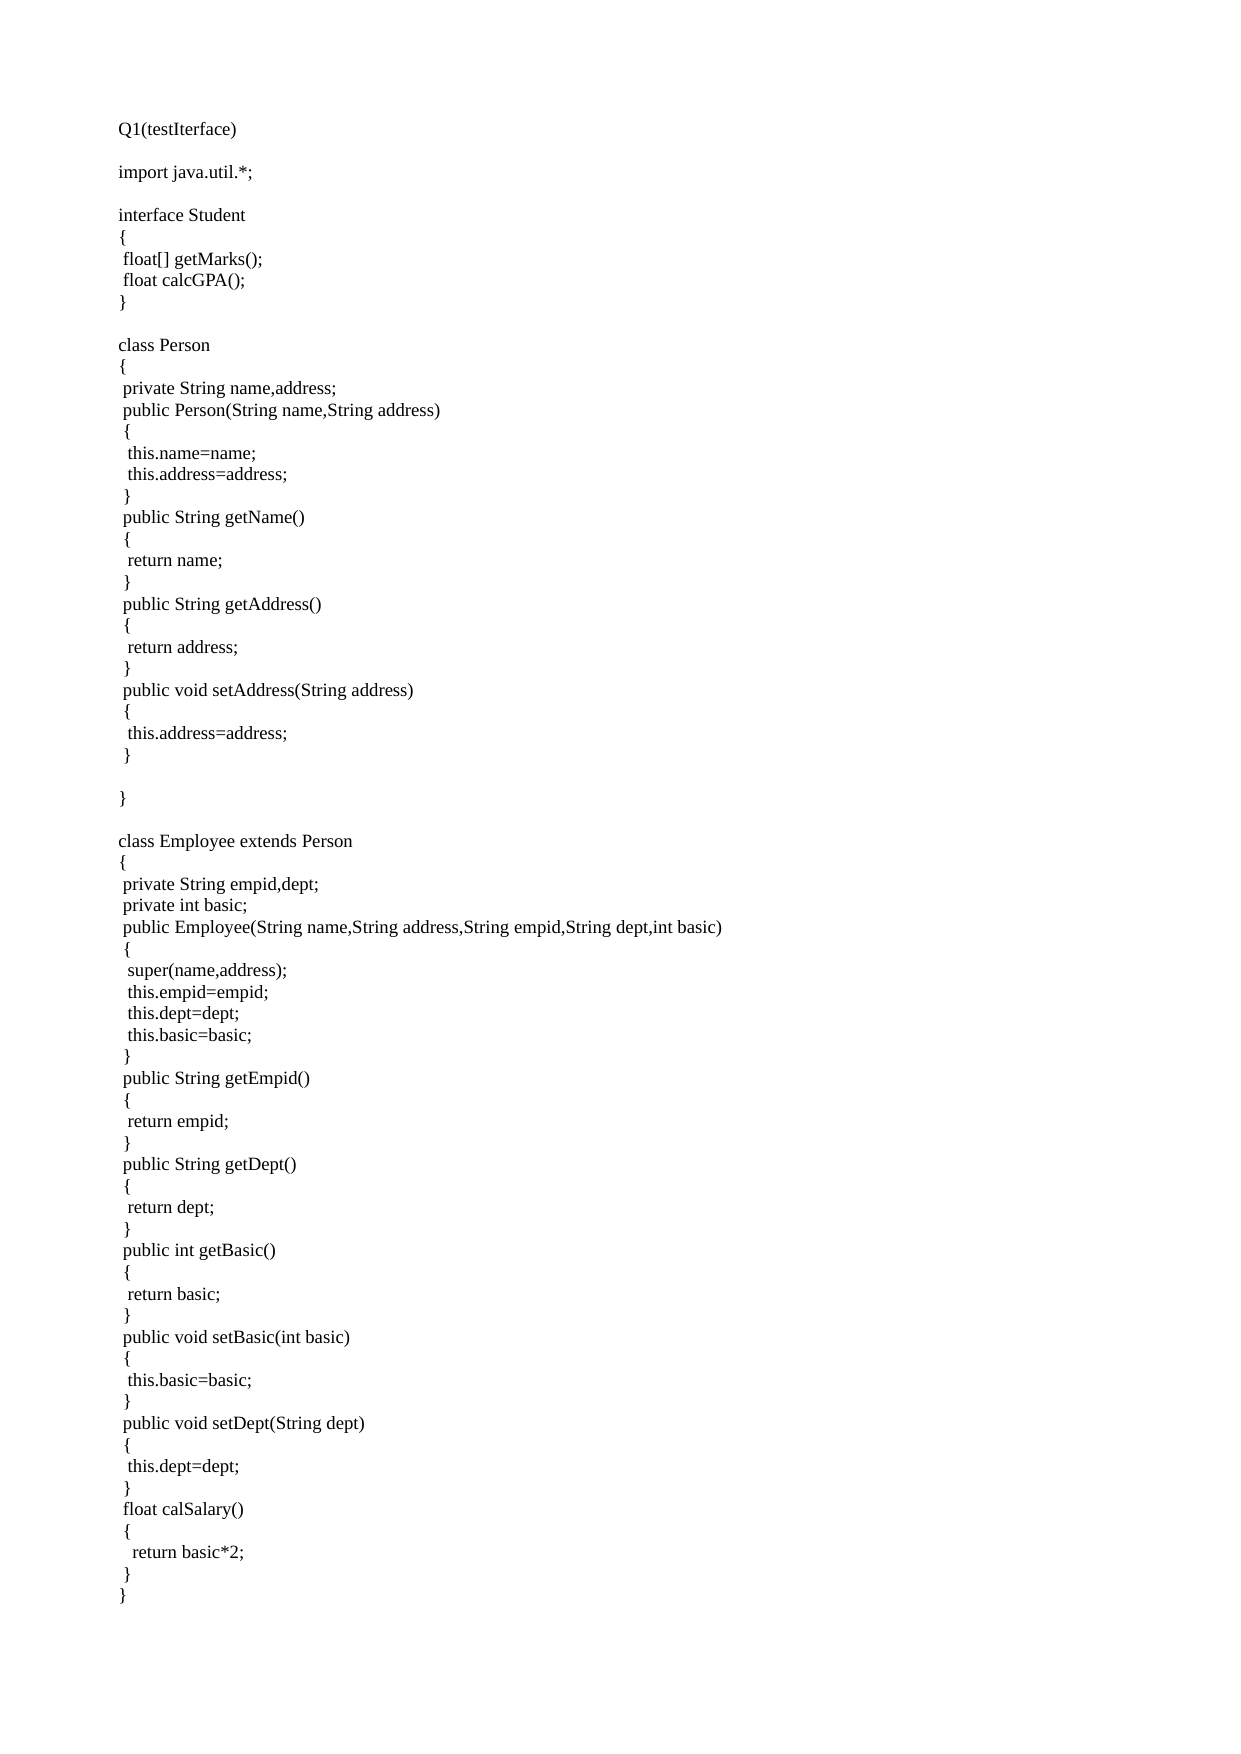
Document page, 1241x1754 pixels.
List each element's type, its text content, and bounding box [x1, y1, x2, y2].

text this.name=name; [118, 442, 1122, 463]
text { [118, 355, 1122, 377]
text this.address=address; [118, 463, 1122, 485]
text public void setBasic(int basic) [118, 1326, 1122, 1347]
text private int basic; [118, 894, 1122, 916]
text this.basic=basic; [118, 1369, 1122, 1390]
text public String getEmpid() [118, 1067, 1122, 1088]
text { [118, 1433, 1122, 1455]
text public Employee(String name,String address,String empid,String dept,int basic) [118, 916, 1122, 937]
text public Person(String name,String address) [118, 398, 1122, 420]
text } [118, 1390, 1122, 1412]
text { [118, 226, 1122, 247]
text interface Student [118, 204, 1122, 226]
text return name; [118, 549, 1122, 571]
text } [118, 1218, 1122, 1239]
text } [118, 1563, 1122, 1584]
text import java.util.*; [118, 161, 1122, 183]
text return dept; [118, 1196, 1122, 1218]
text this.address=address; [118, 722, 1122, 743]
text this.basic=basic; [118, 1024, 1122, 1045]
text { [118, 851, 1122, 873]
text public void setDept(String dept) [118, 1412, 1122, 1433]
text { [118, 1175, 1122, 1196]
text this.dept=dept; [118, 1455, 1122, 1477]
text } [118, 657, 1122, 679]
text } [118, 1477, 1122, 1498]
text return empid; [118, 1110, 1122, 1132]
text } [118, 743, 1122, 765]
text this.dept=dept; [118, 1002, 1122, 1024]
text { [118, 614, 1122, 636]
text } [118, 291, 1122, 312]
text private String name,address; [118, 377, 1122, 398]
text } [118, 571, 1122, 592]
text return address; [118, 636, 1122, 657]
text { [118, 1261, 1122, 1282]
text public String getName() [118, 506, 1122, 528]
text class Employee extends Person [118, 830, 1122, 851]
text } [118, 787, 1122, 808]
text public int getBasic() [118, 1239, 1122, 1261]
text { [118, 700, 1122, 722]
text } [118, 1304, 1122, 1326]
text Q1(testIterface) [118, 118, 1122, 140]
text { [118, 1088, 1122, 1110]
text return basic*2; [118, 1541, 1122, 1563]
text } [118, 1584, 1122, 1606]
text public void setAddress(String address) [118, 679, 1122, 700]
text public String getAddress() [118, 592, 1122, 614]
text super(name,address); [118, 959, 1122, 981]
text { [118, 420, 1122, 442]
text } [118, 1132, 1122, 1153]
text { [118, 1347, 1122, 1369]
text float calcGPA(); [118, 269, 1122, 291]
text } [118, 1045, 1122, 1067]
text { [118, 1520, 1122, 1541]
text { [118, 528, 1122, 549]
text { [118, 937, 1122, 959]
text float[] getMarks(); [118, 247, 1122, 269]
text } [118, 485, 1122, 506]
text private String empid,dept; [118, 873, 1122, 894]
text float calSalary() [118, 1498, 1122, 1520]
text this.empid=empid; [118, 981, 1122, 1002]
text public String getDept() [118, 1153, 1122, 1175]
text class Person [118, 334, 1122, 355]
text return basic; [118, 1282, 1122, 1304]
